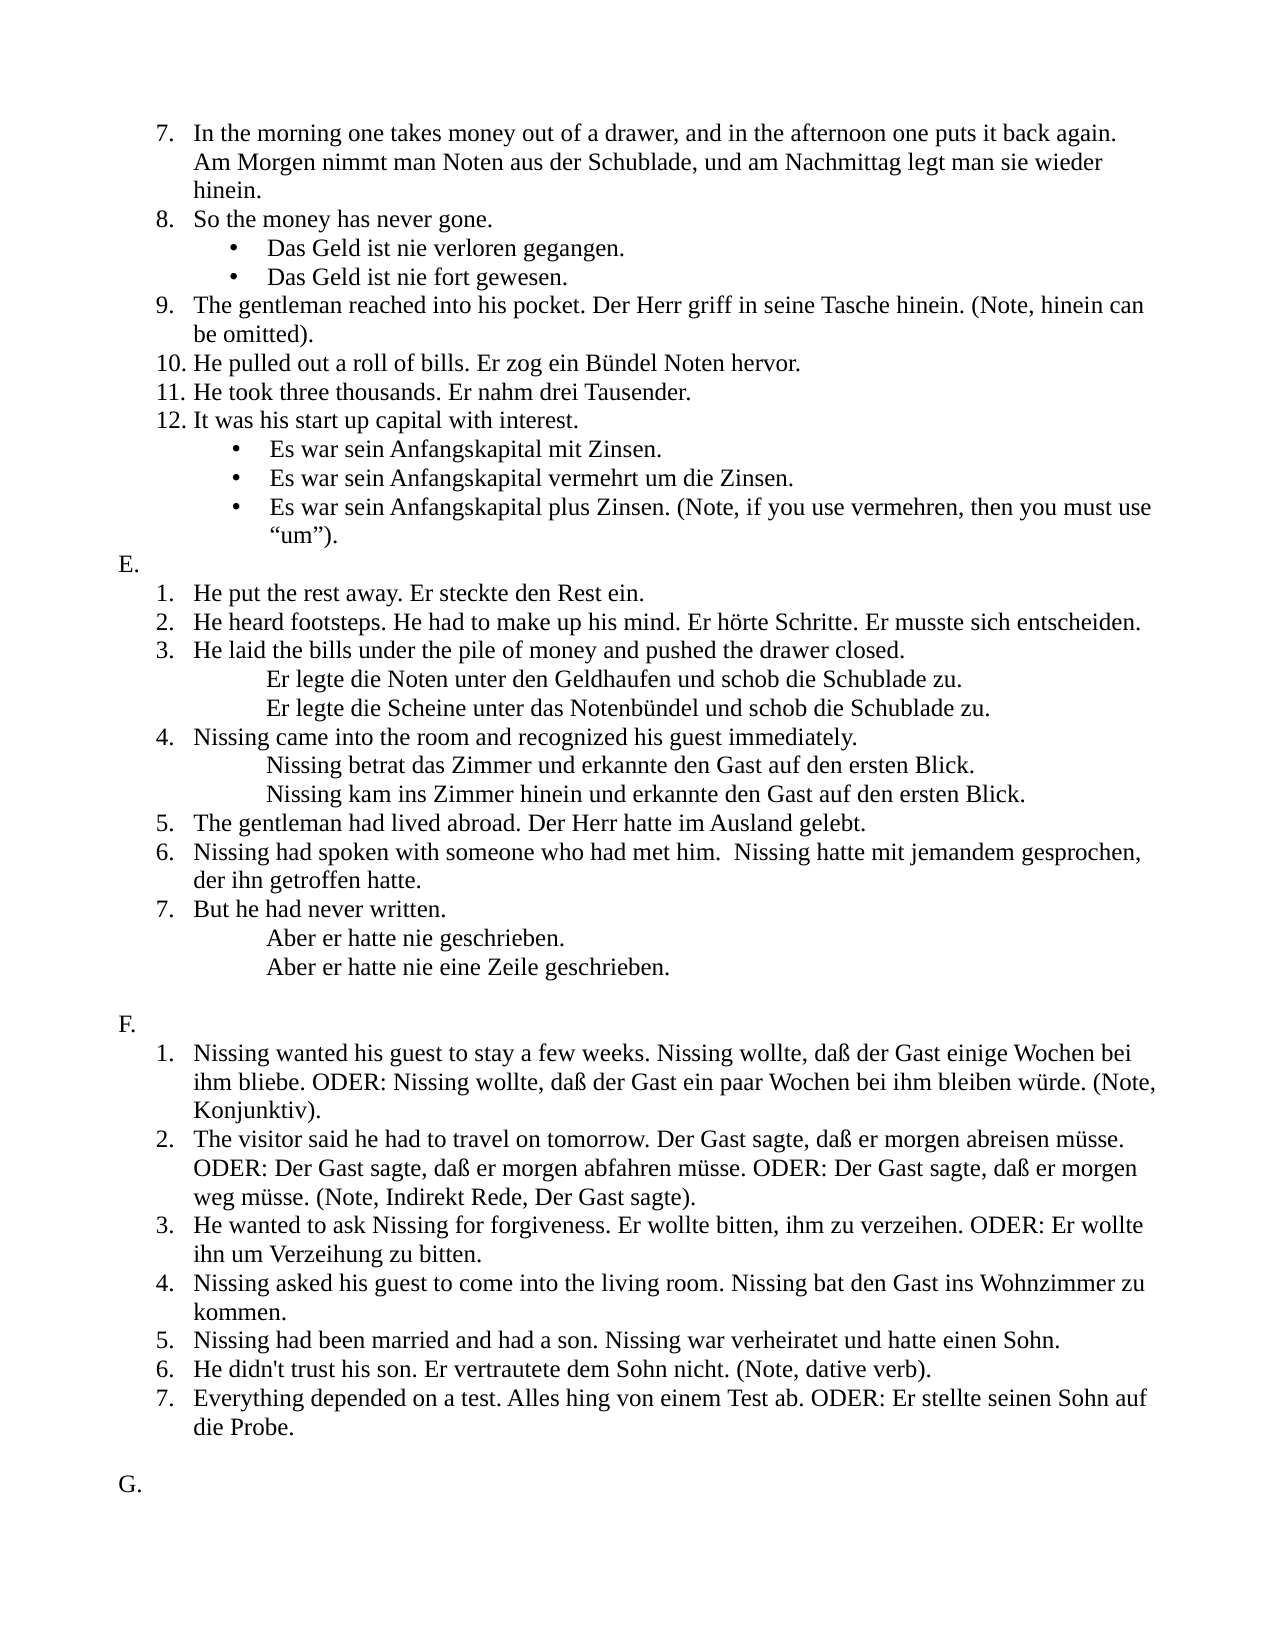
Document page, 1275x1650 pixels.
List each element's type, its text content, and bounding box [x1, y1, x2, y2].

list The gentleman had lived abroad. Der Herr hatte im Ausland gelebt. [156, 808, 1157, 837]
list Es war sein Anfangskapital vermehrt um die Zinsen. [232, 463, 1157, 492]
text E. [118, 549, 1157, 578]
text Aber er hatte nie geschrieben. [118, 923, 1157, 952]
text Aber er hatte nie eine Zeile geschrieben. [118, 952, 1157, 981]
list He didn't trust his son. Er vertrautete dem Sohn nicht. (Note, dative verb). [156, 1354, 1157, 1383]
text G. [118, 1469, 1157, 1498]
list Es war sein Anfangskapital mit Zinsen. [232, 434, 1157, 463]
list So the money has never gone. [156, 204, 1157, 233]
text Er legte die Noten unter den Geldhaufen und schob die Schublade zu. [118, 664, 1157, 693]
text Er legte die Scheine unter das Notenbündel und schob die Schublade zu. [118, 693, 1157, 722]
text F. [118, 1009, 1157, 1038]
list In the morning one takes money out of a drawer, and in the afternoon one puts it back again. Am Morgen nimmt man Noten aus der Schublade, und am Nachmittag legt man sie wieder hinein. [156, 118, 1157, 204]
list Nissing came into the room and recognized his guest immediately. [156, 722, 1157, 751]
list He put the rest away. Er steckte den Rest ein. [156, 578, 1157, 607]
text Nissing kam ins Zimmer hinein und erkannte den Gast auf den ersten Blick. [118, 779, 1157, 808]
list He wanted to ask Nissing for forgiveness. Er wollte bitten, ihm zu verzeihen. ODER: Er wollte ihn um Verzeihung zu bitten. [156, 1211, 1157, 1268]
list He heard footsteps. He had to make up his mind. Er hörte Schritte. Er musste sich entscheiden. [156, 607, 1157, 636]
list He took three thousands. Er nahm drei Tausender. [156, 377, 1157, 406]
list He pulled out a roll of bills. Er zog ein Bündel Noten hervor. [156, 348, 1157, 377]
list The gentleman reached into his pocket. Der Herr griff in seine Tasche hinein. (Note, hinein can be omitted). [156, 291, 1157, 348]
list But he had never written. [156, 894, 1157, 923]
list Nissing had been married and had a son. Nissing war verheiratet und hatte einen Sohn. [156, 1326, 1157, 1354]
list He laid the bills under the pile of money and pushed the drawer closed. [156, 636, 1157, 664]
list The visitor said he had to travel on tomorrow. Der Gast sagte, daß er morgen abreisen müsse. ODER: Der Gast sagte, daß er morgen abfahren müsse. ODER: Der Gast sagte, daß er morgen weg müsse. (Note, Indirekt Rede, Der Gast sagte). [156, 1124, 1157, 1211]
list Nissing asked his guest to come into the living room. Nissing bat den Gast ins Wohnzimmer zu kommen. [156, 1268, 1157, 1326]
list Das Geld ist nie fort gewesen. [229, 262, 1157, 291]
list Nissing wanted his guest to stay a few weeks. Nissing wollte, daß der Gast einige Wochen bei ihm bliebe. ODER: Nissing wollte, daß der Gast ein paar Wochen bei ihm bleiben würde. (Note, Konjunktiv). [156, 1038, 1157, 1124]
list Es war sein Anfangskapital plus Zinsen. (Note, if you use vermehren, then you must use “um”). [232, 492, 1157, 549]
list Das Geld ist nie verloren gegangen. [229, 233, 1157, 262]
list It was his start up capital with interest. [156, 406, 1157, 434]
list Nissing had spoken with someone who had met him. Nissing hatte mit jemandem gesprochen, der ihn getroffen hatte. [156, 837, 1157, 894]
list Everything depended on a test. Alles hing von einem Test ab. ODER: Er stellte seinen Sohn auf die Probe. [156, 1383, 1157, 1441]
text Nissing betrat das Zimmer und erkannte den Gast auf den ersten Blick. [118, 751, 1157, 779]
